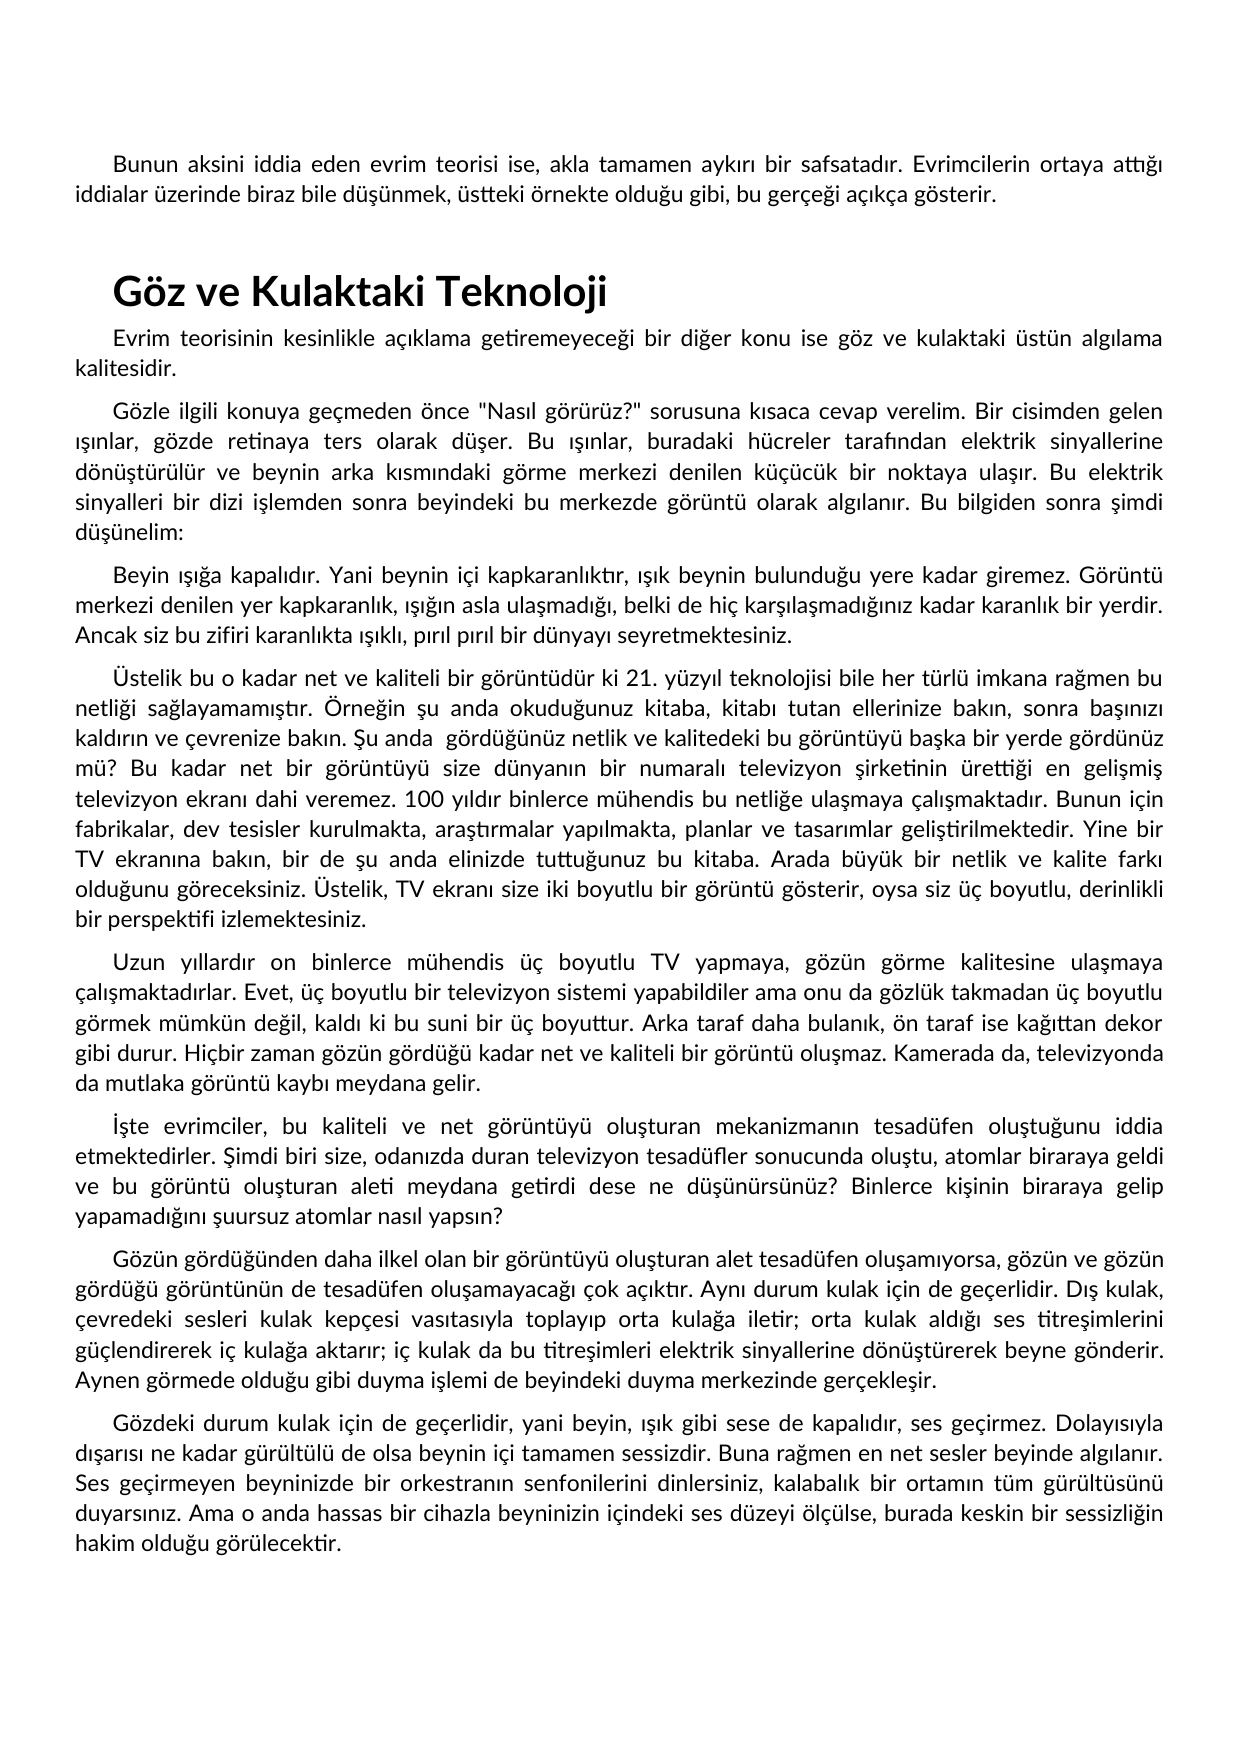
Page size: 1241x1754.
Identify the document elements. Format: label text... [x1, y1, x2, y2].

text Uzun yıllardır on binlerce mühendis üç boyutlu TV yapmaya, gözün görme kalitesine ulaşmaya çalışmaktadırlar. Evet, üç boyutlu bir televizyon sistemi yapabildiler ama onu da gözlük takmadan üç boyutlu görmek mümkün değil, kaldı ki bu suni bir üç boyuttur. Arka taraf daha bulanık, ön taraf ise kağıttan dekor gibi durur. Hiçbir zaman gözün gördüğü kadar net ve kaliteli bir görüntü oluşmaz. Kamerada da, televizyonda da mutlaka görüntü kaybı meydana gelir. [75, 948, 1165, 1096]
text İşte evrimciler, bu kaliteli ve net görüntüyü oluşturan mekanizmanın tesadüfen oluştuğunu iddia etmektedirler. Şimdi biri size, odanızda duran televizyon tesadüfler sonucunda oluştu, atomlar biraraya geldi ve bu görüntü oluşturan aleti meydana getirdi dese ne düşünürsünüz? Binlerce kişinin biraraya gelip yapamadığını şuursuz atomlar nasıl yapsın? [75, 1111, 1165, 1229]
text Gözün gördüğünden daha ilkel olan bir görüntüyü oluşturan alet tesadüfen oluşamıyorsa, gözün ve gözün gördüğü görüntünün de tesadüfen oluşamayacağı çok açıktır. Aynı durum kulak için de geçerlidir. Dış kulak, çevredeki sesleri kulak kepçesi vasıtasıyla toplayıp orta kulağa iletir; orta kulak aldığı ses titreşimlerini güçlendirerek iç kulağa aktarır; iç kulak da bu titreşimleri elektrik sinyallerine dönüştürerek beyne gönderir. Aynen görmede olduğu gibi duyma işlemi de beyindeki duyma merkezinde gerçekleşir. [75, 1245, 1165, 1393]
text Üstelik bu o kadar net ve kaliteli bir görüntüdür ki 21. yüzyıl teknolojisi bile her türlü imkana rağmen bu netliği sağlayamamıştır. Örneğin şu anda okuduğunuz kitaba, kitabı tutan ellerinize bakın, sonra başınızı kaldırın ve çevrenize bakın. Şu anda gördüğünüz netlik ve kalitedeki bu görüntüyü başka bir yerde gördünüz mü? Bu kadar net bir görüntüyü size dünyanın bir numaralı televizyon şirketinin ürettiği en gelişmiş televizyon ekranı dahi veremez. 100 yıldır binlerce mühendis bu netliğe ulaşmaya çalışmaktadır. Bunun için fabrikalar, dev tesisler kurulmakta, araştırmalar yapılmakta, planlar ve tasarımlar geliştirilmektedir. Yine bir TV ekranına bakın, bir de şu anda elinizde tuttuğunuz bu kitaba. Arada büyük bir netlik ve kalite farkı olduğunu göreceksiniz. Üstelik, TV ekranı size iki boyutlu bir görüntü gösterir, oysa siz üç boyutlu, derinlikli bir perspektifi izlemektesiniz. [75, 663, 1165, 933]
text Bunun aksini iddia eden evrim teorisi ise, akla tamamen aykırı bir safsatadır. Evrimcilerin ortaya attığı iddialar üzerinde biraz bile düşünmek, üstteki örnekte olduğu gibi, bu gerçeği açıkça gösterir. [75, 150, 1165, 208]
text Gözdeki durum kulak için de geçerlidir, yani beyin, ışık gibi sese de kapalıdır, ses geçirmez. Dolayısıyla dışarısı ne kadar gürültülü de olsa beynin içi tamamen sessizdir. Buna rağmen en net sesler beyinde algılanır. Ses geçirmeyen beyninizde bir orkestranın senfonilerini dinlersiniz, kalabalık bir ortamın tüm gürültüsünü duyarsınız. Ama o anda hassas bir cihazla beyninizin içindeki ses düzeyi ölçülse, burada keskin bir sessizliğin hakim olduğu görülecektir. [75, 1408, 1165, 1557]
text Gözle ilgili konuya geçmeden önce "Nasıl görürüz?" sorusuna kısaca cevap verelim. Bir cisimden gelen ışınlar, gözde retinaya ters olarak düşer. Bu ışınlar, buradaki hücreler tarafından elektrik sinyallerine dönüştürülür ve beynin arka kısmındaki görme merkezi denilen küçücük bir noktaya ulaşır. Bu elektrik sinyalleri bir dizi işlemden sonra beyindeki bu merkezde görüntü olarak algılanır. Bu bilgiden sonra şimdi düşünelim: [75, 397, 1165, 545]
text Evrim teorisinin kesinlikle açıklama getiremeyeceği bir diğer konu ise göz ve kulaktaki üstün algılama kalitesidir. [75, 324, 1165, 382]
text Beyin ışığa kapalıdır. Yani beynin içi kapkaranlıktır, ışık beynin bulunduğu yere kadar giremez. Görüntü merkezi denilen yer kapkaranlık, ışığın asla ulaşmadığı, belki de hiç karşılaşmadığınız kadar karanlık bir yerdir. Ancak siz bu zifiri karanlıkta ışıklı, pırıl pırıl bir dünyayı seyretmektesiniz. [75, 560, 1165, 648]
subtitle Göz ve Kulaktaki Teknoloji [112, 266, 1165, 316]
